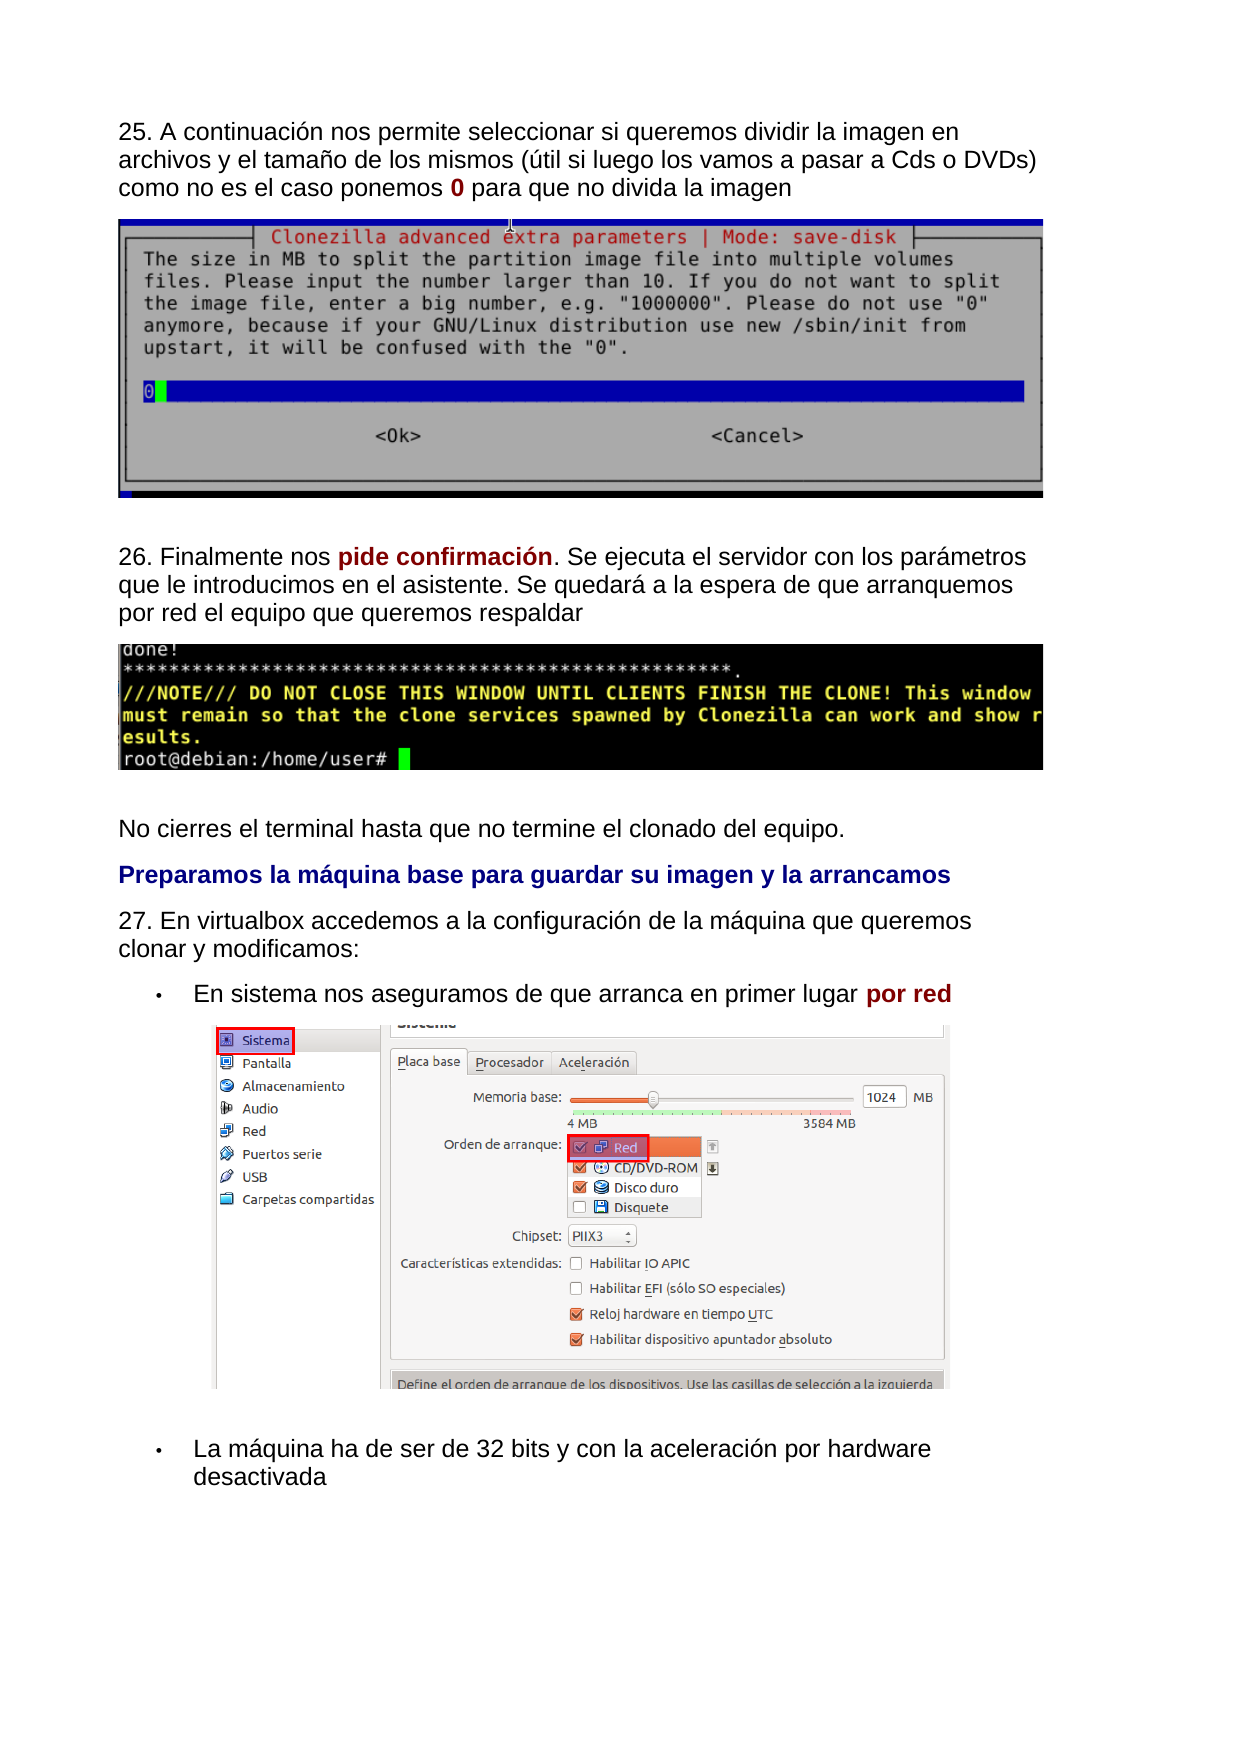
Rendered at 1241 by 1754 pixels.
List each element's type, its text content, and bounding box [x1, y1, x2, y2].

list En sistema nos aseguramos de que arranca en primer lugar por red [156, 980, 1043, 1008]
text Preparamos la máquina base para guardar su imagen y la arrancamos [118, 861, 1043, 889]
text 27. En virtualbox accedemos a la configuración de la máquina que queremos clonar y modificamos: [118, 907, 1043, 962]
picture [118, 219, 1044, 498]
text No cierres el terminal hasta que no termine el clonado del equipo. [118, 815, 1043, 843]
text 25. A continuación nos permite seleccionar si queremos dividir la imagen en archivos y el tamaño de los mismos (útil si luego los vamos a pasar a Cds o DVDs) como no es el caso ponemos 0 para que no divida la imagen [118, 118, 1043, 202]
text 26. Finalmente nos pide confirmación. Se ejecuta el servidor con los parámetros que le introducimos en el asistente. Se quedará a la espera de que arranquemos por red el equipo que queremos respaldar [118, 543, 1043, 627]
list La máquina ha de ser de 32 bits y con la aceleración por hardware desactivada [156, 1434, 1043, 1490]
picture [118, 644, 1044, 770]
picture [211, 1025, 951, 1389]
